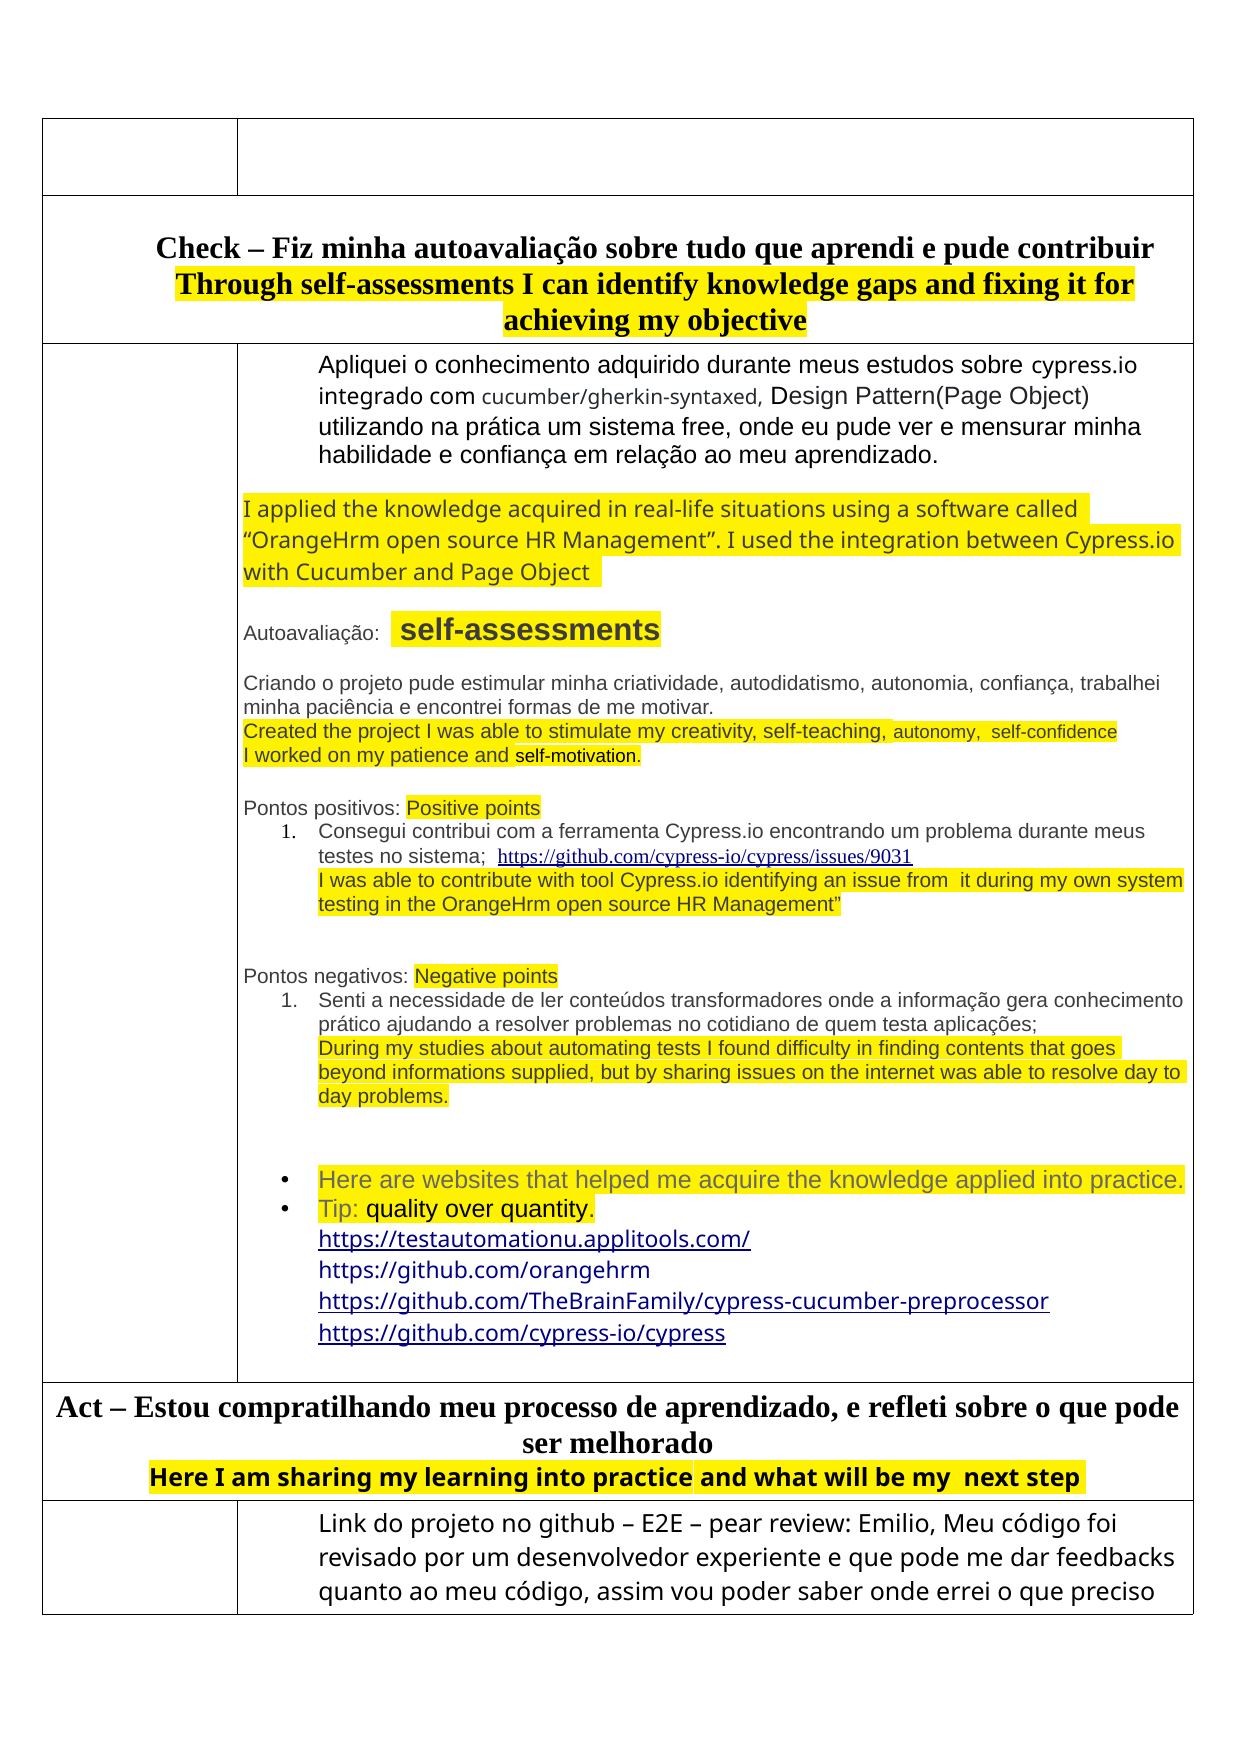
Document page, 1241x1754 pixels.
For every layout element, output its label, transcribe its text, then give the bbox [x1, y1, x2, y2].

table_cell [43, 119, 237, 195]
table_cell [238, 119, 1193, 195]
table_cell Check – Fiz minha autoavaliação sobre tudo que aprendi e pude contribuir Through self-assessments I can identify knowledge gaps and fixing it for achieving my objective [43, 196, 1193, 343]
table_cell Apliquei o conhecimento adquirido durante meus estudos sobre cypress.io integrado com cucumber/gherkin-syntaxed, Design Pattern(Page Object) utilizando na prática um sistema free, onde eu pude ver e mensurar minha habilidade e confiança em relação ao meu aprendizado. I applied the knowledge acquired in real-life situations using a software called “OrangeHrm open source HR Management”. I used the integration between Cypress.io with Cucumber and Page Object Autoavaliação: self-assessments Criando o projeto pude estimular minha criatividade, autodidatismo, autonomia, confiança, trabalhei minha paciência e encontrei formas de me motivar. Created the project I was able to stimulate my creativity, self-teaching, autonomy, self-confidence I worked on my patience and self-motivation. Pontos positivos: Positive points Consegui contribui com a ferramenta Cypress.io encontrando um problema durante meus testes no sistema; https://github.com/cypress-io/cypress/issues/9031 I was able to contribute with tool Cypress.io identifying an issue from it during my own system testing in the OrangeHrm open source HR Management” Pontos negativos: Negative points Senti a necessidade de ler conteúdos transformadores onde a informação gera conhecimento prático ajudando a resolver problemas no cotidiano de quem testa aplicações; During my studies about automating tests I found difficulty in finding contents that goes beyond informations supplied, but by sharing issues on the internet was able to resolve day to day problems. Here are websites that helped me acquire the knowledge applied into practice. Tip: quality over quantity. https://testautomationu.applitools.com/ https://github.com/orangehrm https://github.com/TheBrainFamily/cypress-cucumber-preprocessor https://github.com/cypress-io/cypress [238, 344, 1193, 1382]
table_cell [43, 1501, 237, 1613]
table_cell [43, 344, 237, 1382]
table_cell Act – Estou compratilhando meu processo de aprendizado, e refleti sobre o que pode ser melhorado Here I am sharing my learning into practice and what will be my next step [43, 1383, 1193, 1500]
table_cell Link do projeto no github – E2E – pear review: Emilio, Meu código foi revisado por um desenvolvedor experiente e que pode me dar feedbacks quanto ao meu código, assim vou poder saber onde errei o que preciso [238, 1501, 1193, 1613]
